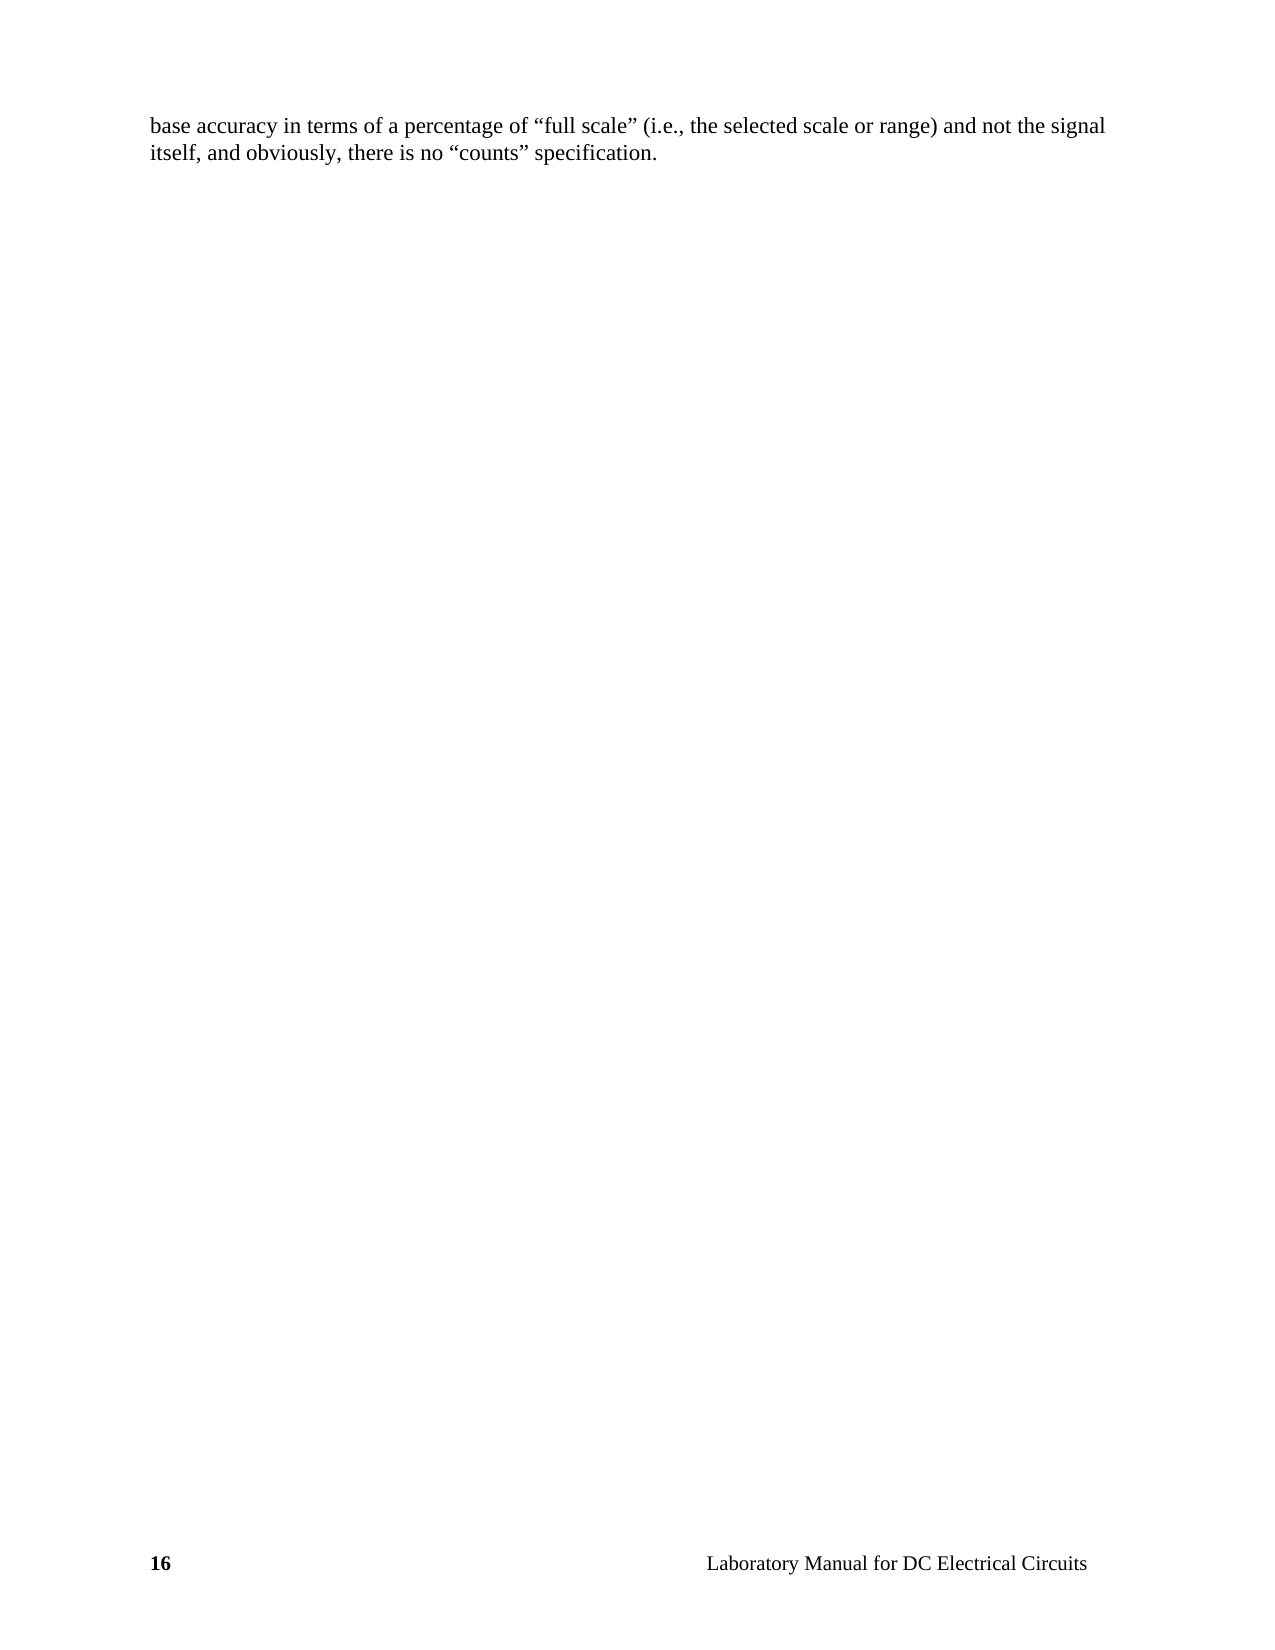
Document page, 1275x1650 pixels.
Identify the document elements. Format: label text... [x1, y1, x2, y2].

text base accuracy in terms of a percentage of “full scale” (i.e., the selected scale or range) and not the signal itself, and obviously, there is no “counts” specification. [150, 112, 1125, 165]
